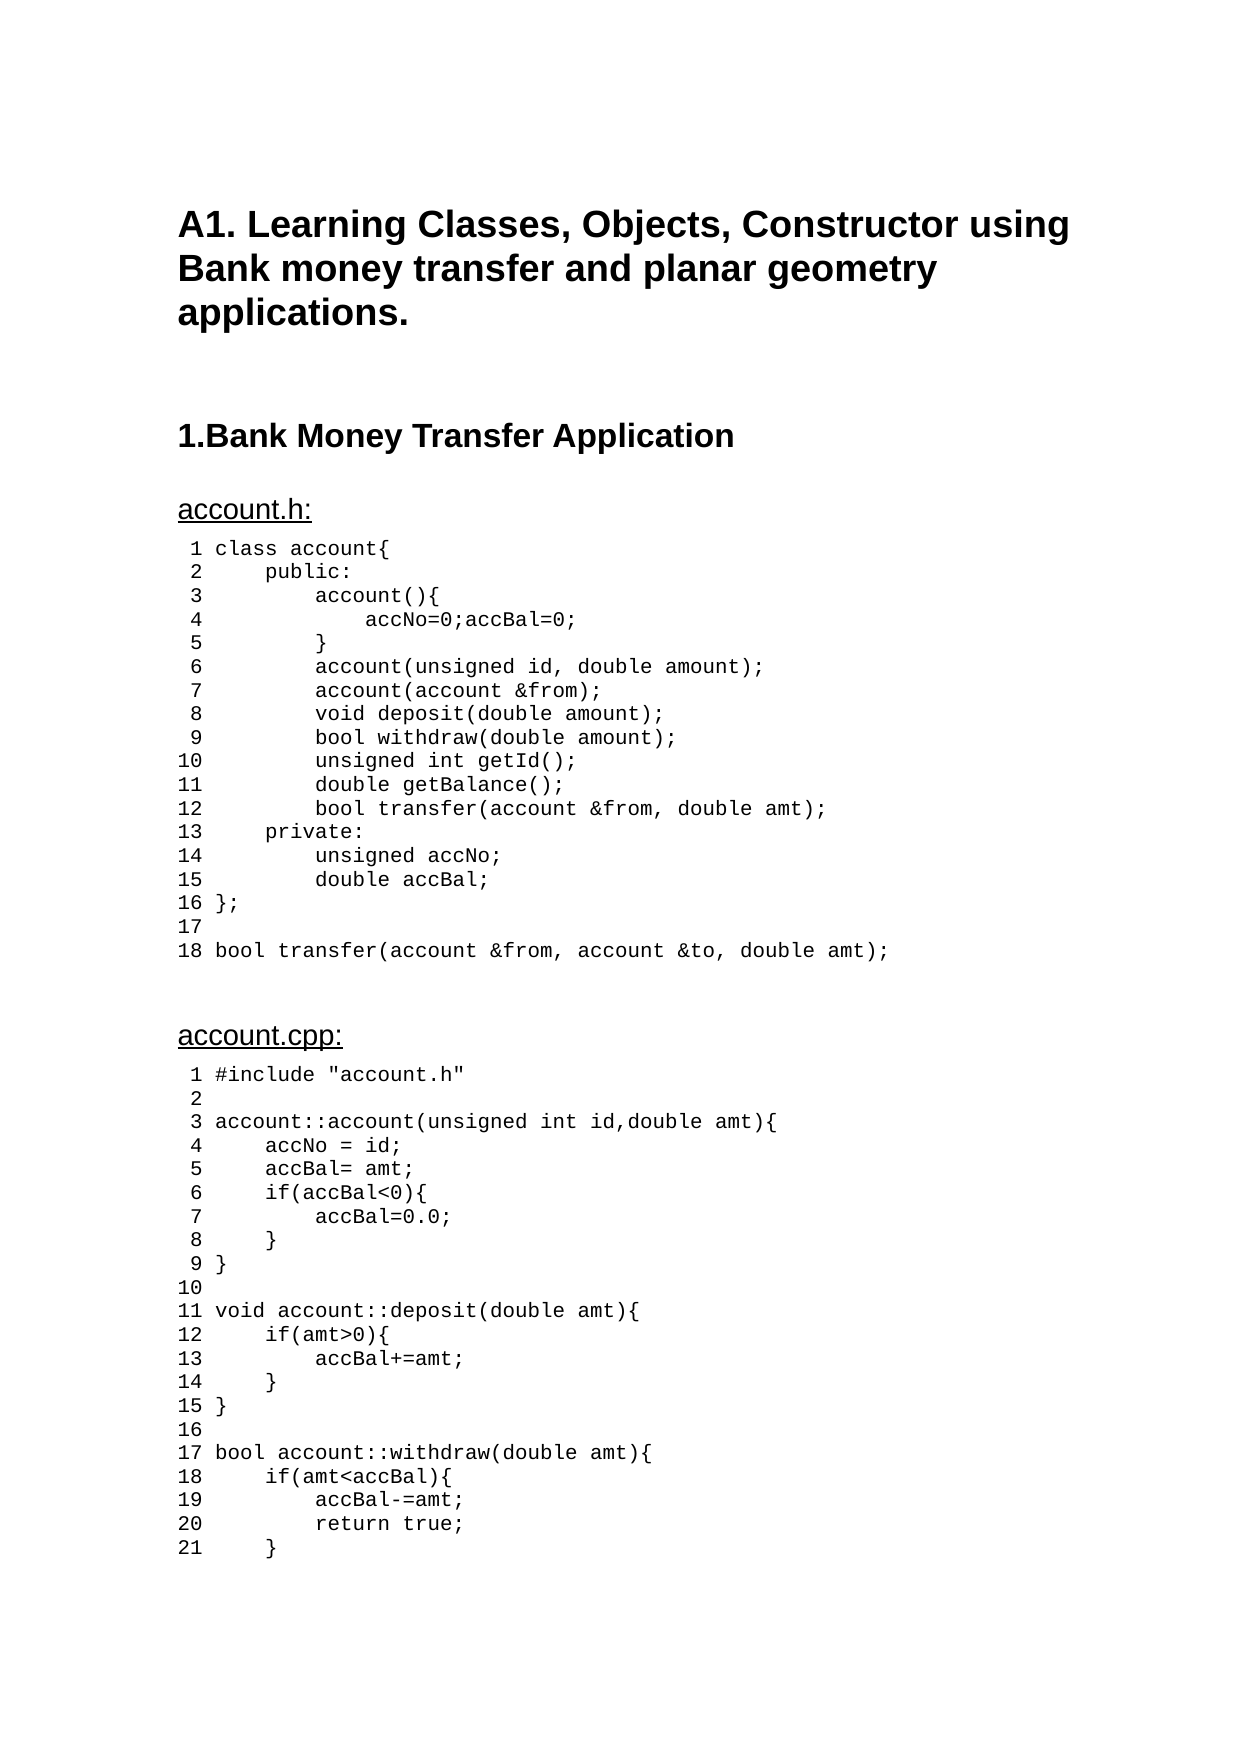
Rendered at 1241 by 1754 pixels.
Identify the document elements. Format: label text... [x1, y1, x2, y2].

text 13 private: [177, 821, 1122, 845]
text 5 } [177, 632, 1122, 656]
text 14 unsigned accNo; [177, 845, 1122, 869]
subtitle account.h: [177, 492, 1122, 525]
text 11 void account::deposit(double amt){ [177, 1300, 1122, 1324]
text 16 }; [177, 892, 1122, 916]
text 1 #include "account.h" [177, 1064, 1122, 1087]
text 10 unsigned int getId(); [177, 751, 1122, 774]
text 10 [177, 1277, 1122, 1300]
text 20 return true; [177, 1513, 1122, 1537]
text 5 accBal= amt; [177, 1158, 1122, 1182]
text 4 accNo = id; [177, 1135, 1122, 1158]
subtitle account.cpp: [177, 1018, 1122, 1051]
subtitle A1. Learning Classes, Objects, Constructor using Bank money transfer and planar geometry applications. [177, 202, 1122, 333]
text 3 account::account(unsigned int id,double amt){ [177, 1111, 1122, 1135]
text 8 void deposit(double amount); [177, 703, 1122, 727]
text 1 class account{ [177, 538, 1122, 561]
text 15 } [177, 1395, 1122, 1418]
text 6 if(accBal<0){ [177, 1182, 1122, 1206]
subtitle 1.Bank Money Transfer Application [177, 416, 1122, 454]
text 12 bool transfer(account &from, double amt); [177, 798, 1122, 821]
text 11 double getBalance(); [177, 774, 1122, 798]
text 17 bool account::withdraw(double amt){ [177, 1442, 1122, 1466]
text 9 bool withdraw(double amount); [177, 727, 1122, 751]
text 4 accNo=0;accBal=0; [177, 609, 1122, 632]
text 19 accBal-=amt; [177, 1489, 1122, 1513]
text 18 bool transfer(account &from, account &to, double amt); [177, 940, 1122, 963]
text 9 } [177, 1253, 1122, 1277]
text 6 account(unsigned id, double amount); [177, 656, 1122, 679]
text 12 if(amt>0){ [177, 1324, 1122, 1348]
text 2 public: [177, 561, 1122, 585]
text 8 } [177, 1229, 1122, 1253]
text 7 accBal=0.0; [177, 1206, 1122, 1229]
text 17 [177, 916, 1122, 940]
text 16 [177, 1418, 1122, 1442]
text 2 [177, 1087, 1122, 1111]
text 3 account(){ [177, 585, 1122, 609]
text 14 } [177, 1371, 1122, 1395]
text 7 account(account &from); [177, 679, 1122, 703]
text 13 accBal+=amt; [177, 1348, 1122, 1371]
text 15 double accBal; [177, 869, 1122, 892]
text 21 } [177, 1537, 1122, 1560]
text 18 if(amt<accBal){ [177, 1466, 1122, 1489]
